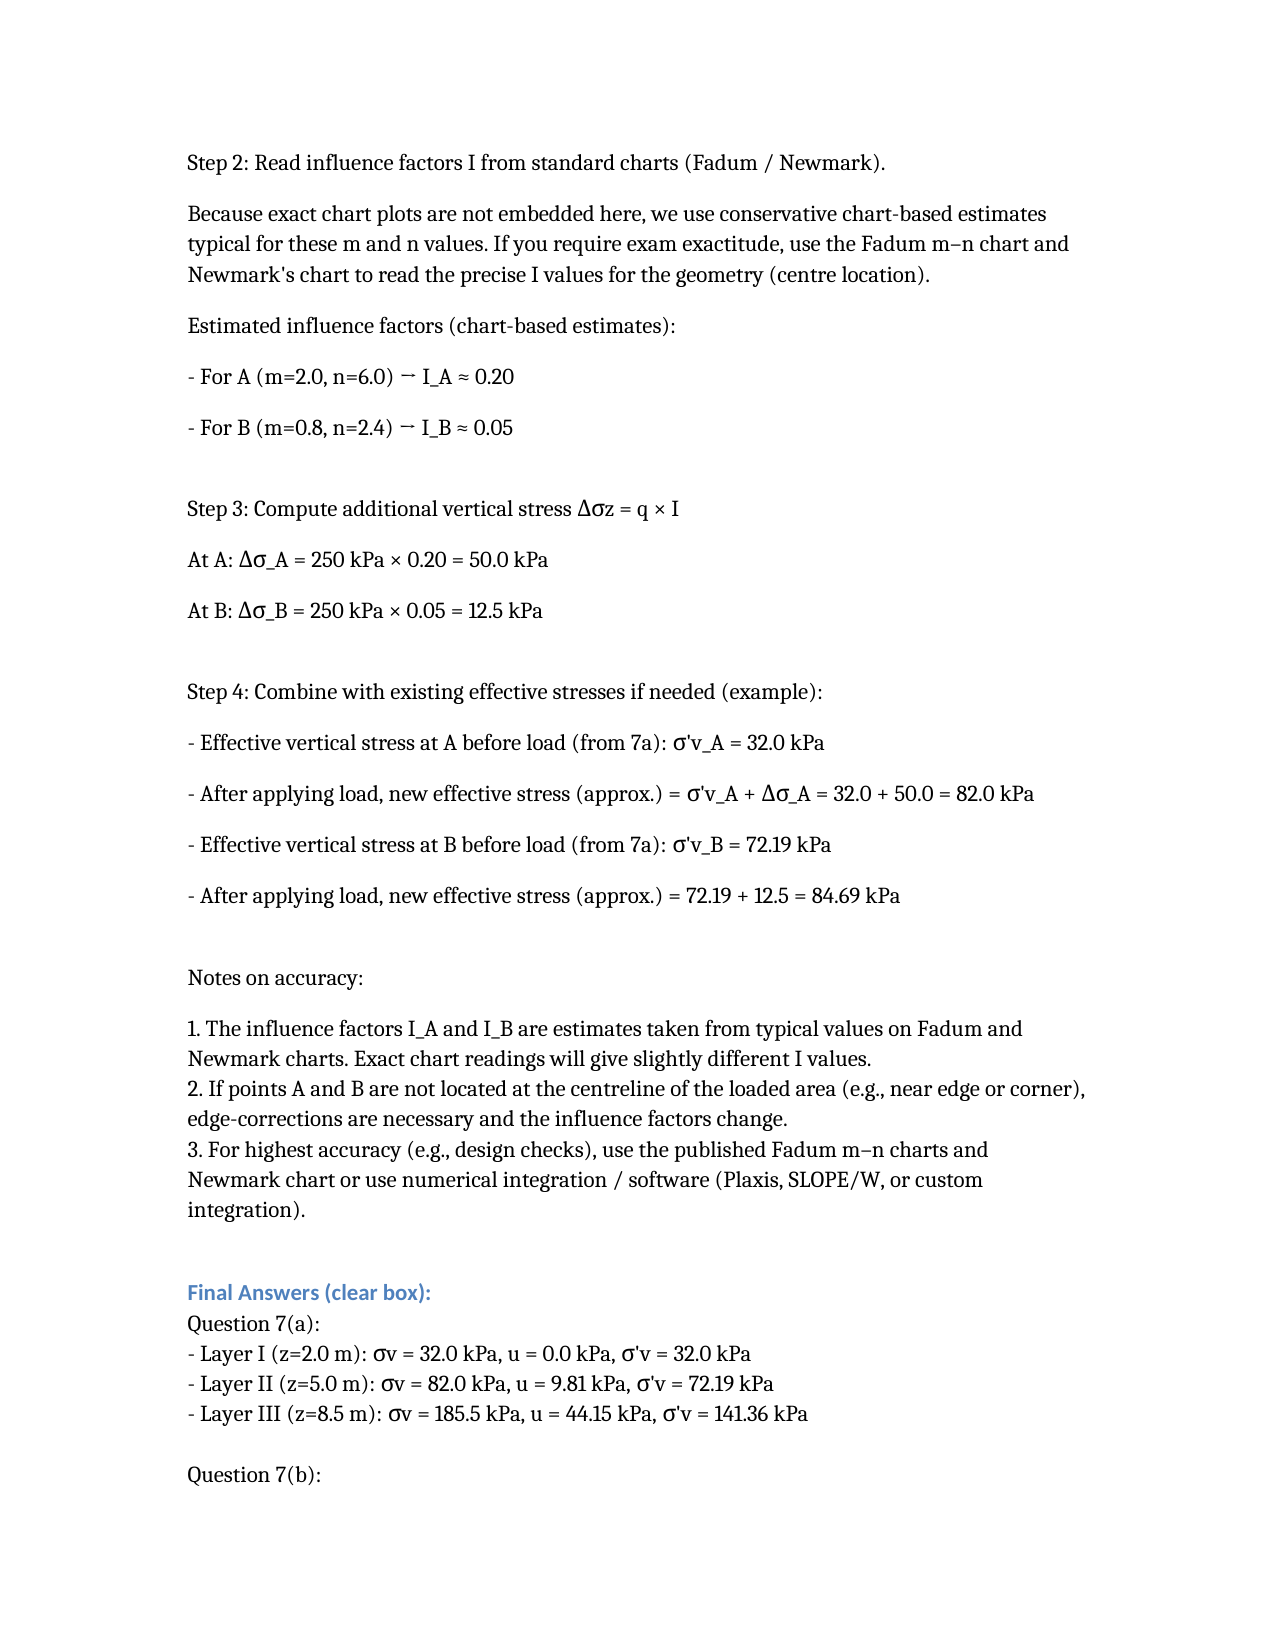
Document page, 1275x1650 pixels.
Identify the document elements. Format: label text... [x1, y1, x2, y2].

text - Effective vertical stress at B before load (from 7a): σ'v_B = 72.19 kPa [187, 832, 1087, 859]
text Step 4: Combine with existing effective stresses if needed (example): [187, 679, 1087, 706]
text Step 3: Compute additional vertical stress Δσz = q × I [187, 496, 1087, 522]
text - For A (m=2.0, n=6.0) → I_A ≈ 0.20 [187, 363, 1087, 390]
text - After applying load, new effective stress (approx.) = σ'v_A + Δσ_A = 32.0 + 50.0 = 82.0 kPa [187, 781, 1087, 808]
text Question 7(a): - Layer I (z=2.0 m): σv = 32.0 kPa, u = 0.0 kPa, σ'v = 32.0 kPa - Layer II (z=5.0 m): σv = 82.0 kPa, u = 9.81 kPa, σ'v = 72.19 kPa - Layer III (z=8.5 m): σv = 185.5 kPa, u = 44.15 kPa, σ'v = 141.36 kPa Question 7(b): [187, 1310, 1087, 1488]
text Estimated influence factors (chart-based estimates): [187, 312, 1087, 339]
text At B: Δσ_B = 250 kPa × 0.05 = 12.5 kPa [187, 598, 1087, 654]
text - Effective vertical stress at A before load (from 7a): σ'v_A = 32.0 kPa [187, 730, 1087, 757]
subtitle Final Answers (clear box): [187, 1278, 1087, 1306]
text Step 2: Read influence factors I from standard charts (Fadum / Newmark). [187, 150, 1087, 176]
text - For B (m=0.8, n=2.4) → I_B ≈ 0.05 [187, 414, 1087, 471]
text - After applying load, new effective stress (approx.) = 72.19 + 12.5 = 84.69 kPa [187, 883, 1087, 940]
text Because exact chart plots are not embedded here, we use conservative chart-based estimates typical for these m and n values. If you require exam exactitude, use the Fadum m–n chart and Newmark's chart to read the precise I values for the geometry (centre location). [187, 201, 1087, 288]
text At A: Δσ_A = 250 kPa × 0.20 = 50.0 kPa [187, 547, 1087, 573]
text 1. The influence factors I_A and I_B are estimates taken from typical values on Fadum and Newmark charts. Exact chart readings will give slightly different I values. 2. If points A and B are not located at the centreline of the loaded area (e.g., near edge or corner), edge-corrections are necessary and the influence factors change. 3. For highest accuracy (e.g., design checks), use the published Fadum m–n charts and Newmark chart or use numerical integration / software (Plaxis, SLOPE/W, or custom integration). [187, 1016, 1087, 1253]
text Notes on accuracy: [187, 964, 1087, 991]
